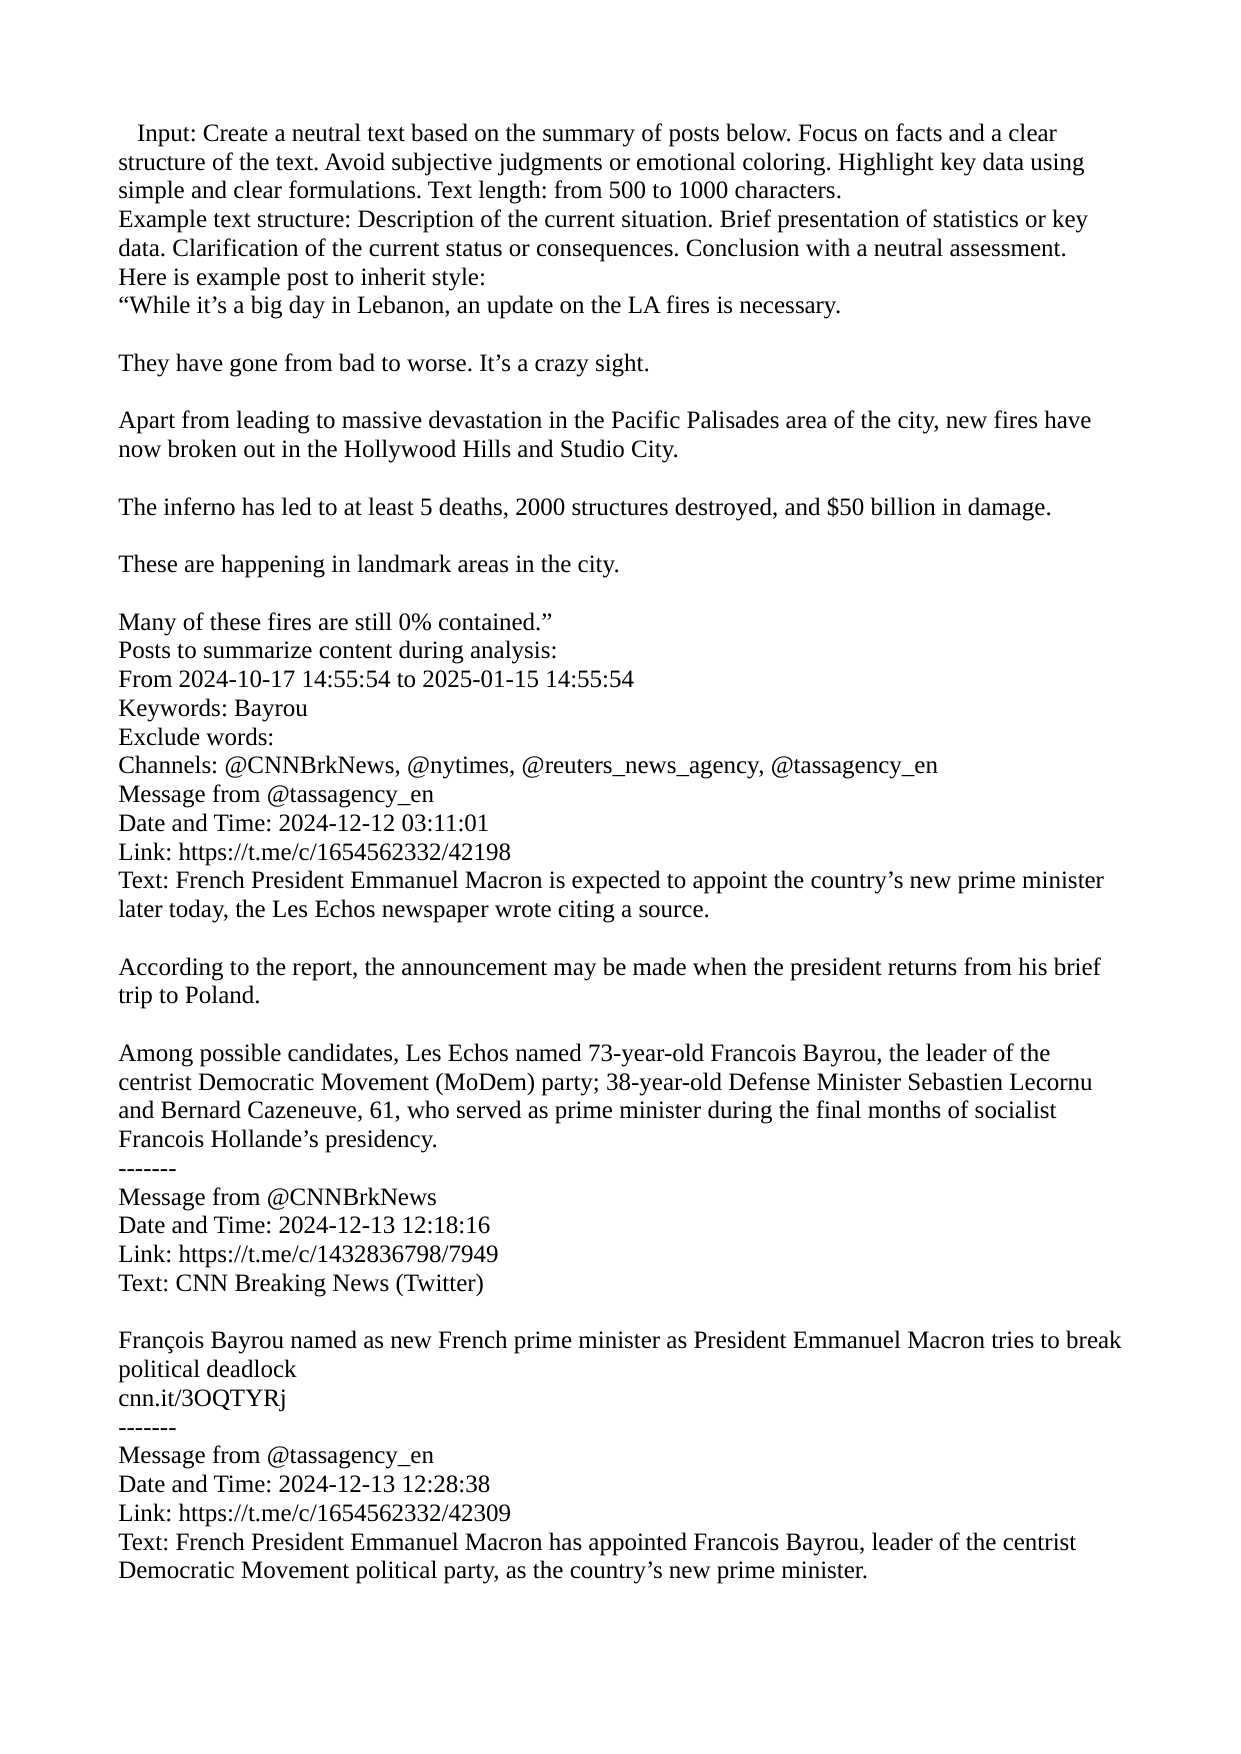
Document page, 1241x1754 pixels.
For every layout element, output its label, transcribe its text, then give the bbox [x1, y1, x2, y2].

text “While it’s a big day in Lebanon, an update on the LA fires is necessary. [118, 291, 1122, 319]
text Link: https://t.me/c/1654562332/42309 [118, 1498, 1122, 1527]
text Text: French President Emmanuel Macron is expected to appoint the country’s new prime minister later today, the Les Echos newspaper wrote citing a source. [118, 866, 1122, 923]
text They have gone from bad to worse. It’s a crazy sight. [118, 348, 1122, 377]
text From 2024-10-17 14:55:54 to 2025-01-15 14:55:54 [118, 664, 1122, 693]
text Input: Create a neutral text based on the summary of posts below. Focus on facts and a clear structure of the text. Avoid subjective judgments or emotional coloring. Highlight key data using simple and clear formulations. Text length: from 500 to 1000 characters. [118, 118, 1122, 204]
text Link: https://t.me/c/1654562332/42198 [118, 837, 1122, 866]
text Message from @tassagency_en [118, 779, 1122, 808]
text These are happening in landmark areas in the city. [118, 549, 1122, 578]
text Here is example post to inherit style: [118, 262, 1122, 291]
text Apart from leading to massive devastation in the Pacific Palisades area of the city, new fires have now broken out in the Hollywood Hills and Studio City. [118, 406, 1122, 463]
text Link: https://t.me/c/1432836798/7949 [118, 1239, 1122, 1268]
text The inferno has led to at least 5 deaths, 2000 structures destroyed, and $50 billion in damage. [118, 492, 1122, 521]
text According to the report, the announcement may be made when the president returns from his brief trip to Poland. [118, 952, 1122, 1009]
text Many of these fires are still 0% contained.” [118, 607, 1122, 636]
text ------- [118, 1153, 1122, 1182]
text Text: French President Emmanuel Macron has appointed Francois Bayrou, leader of the centrist Democratic Movement political party, as the country’s new prime minister. [118, 1527, 1122, 1584]
text Text: ‌CNN Breaking News (Twitter) [118, 1268, 1122, 1297]
text Keywords: Bayrou [118, 693, 1122, 722]
text Message from @CNNBrkNews [118, 1182, 1122, 1211]
text Date and Time: 2024-12-13 12:28:38 [118, 1469, 1122, 1498]
text Among possible candidates, Les Echos named 73-year-old Francois Bayrou, the leader of the centrist Democratic Movement (MoDem) party; 38-year-old Defense Minister Sebastien Lecornu and Bernard Cazeneuve, 61, who served as prime minister during the final months of socialist Francois Hollande’s presidency. [118, 1038, 1122, 1153]
text cnn.it/3OQTYRj [118, 1383, 1122, 1412]
text Date and Time: 2024-12-13 12:18:16 [118, 1211, 1122, 1239]
text Channels: @CNNBrkNews, @nytimes, @reuters_news_agency, @tassagency_en [118, 751, 1122, 779]
text ------- [118, 1412, 1122, 1441]
text Exclude words: [118, 722, 1122, 751]
text François Bayrou named as new French prime minister as President Emmanuel Macron tries to break political deadlock [118, 1326, 1122, 1383]
text Example text structure: Description of the current situation. Brief presentation of statistics or key data. Clarification of the current status or consequences. Conclusion with a neutral assessment. [118, 204, 1122, 262]
text Posts to summarize content during analysis: [118, 636, 1122, 664]
text Message from @tassagency_en [118, 1441, 1122, 1469]
text Date and Time: 2024-12-12 03:11:01 [118, 808, 1122, 837]
